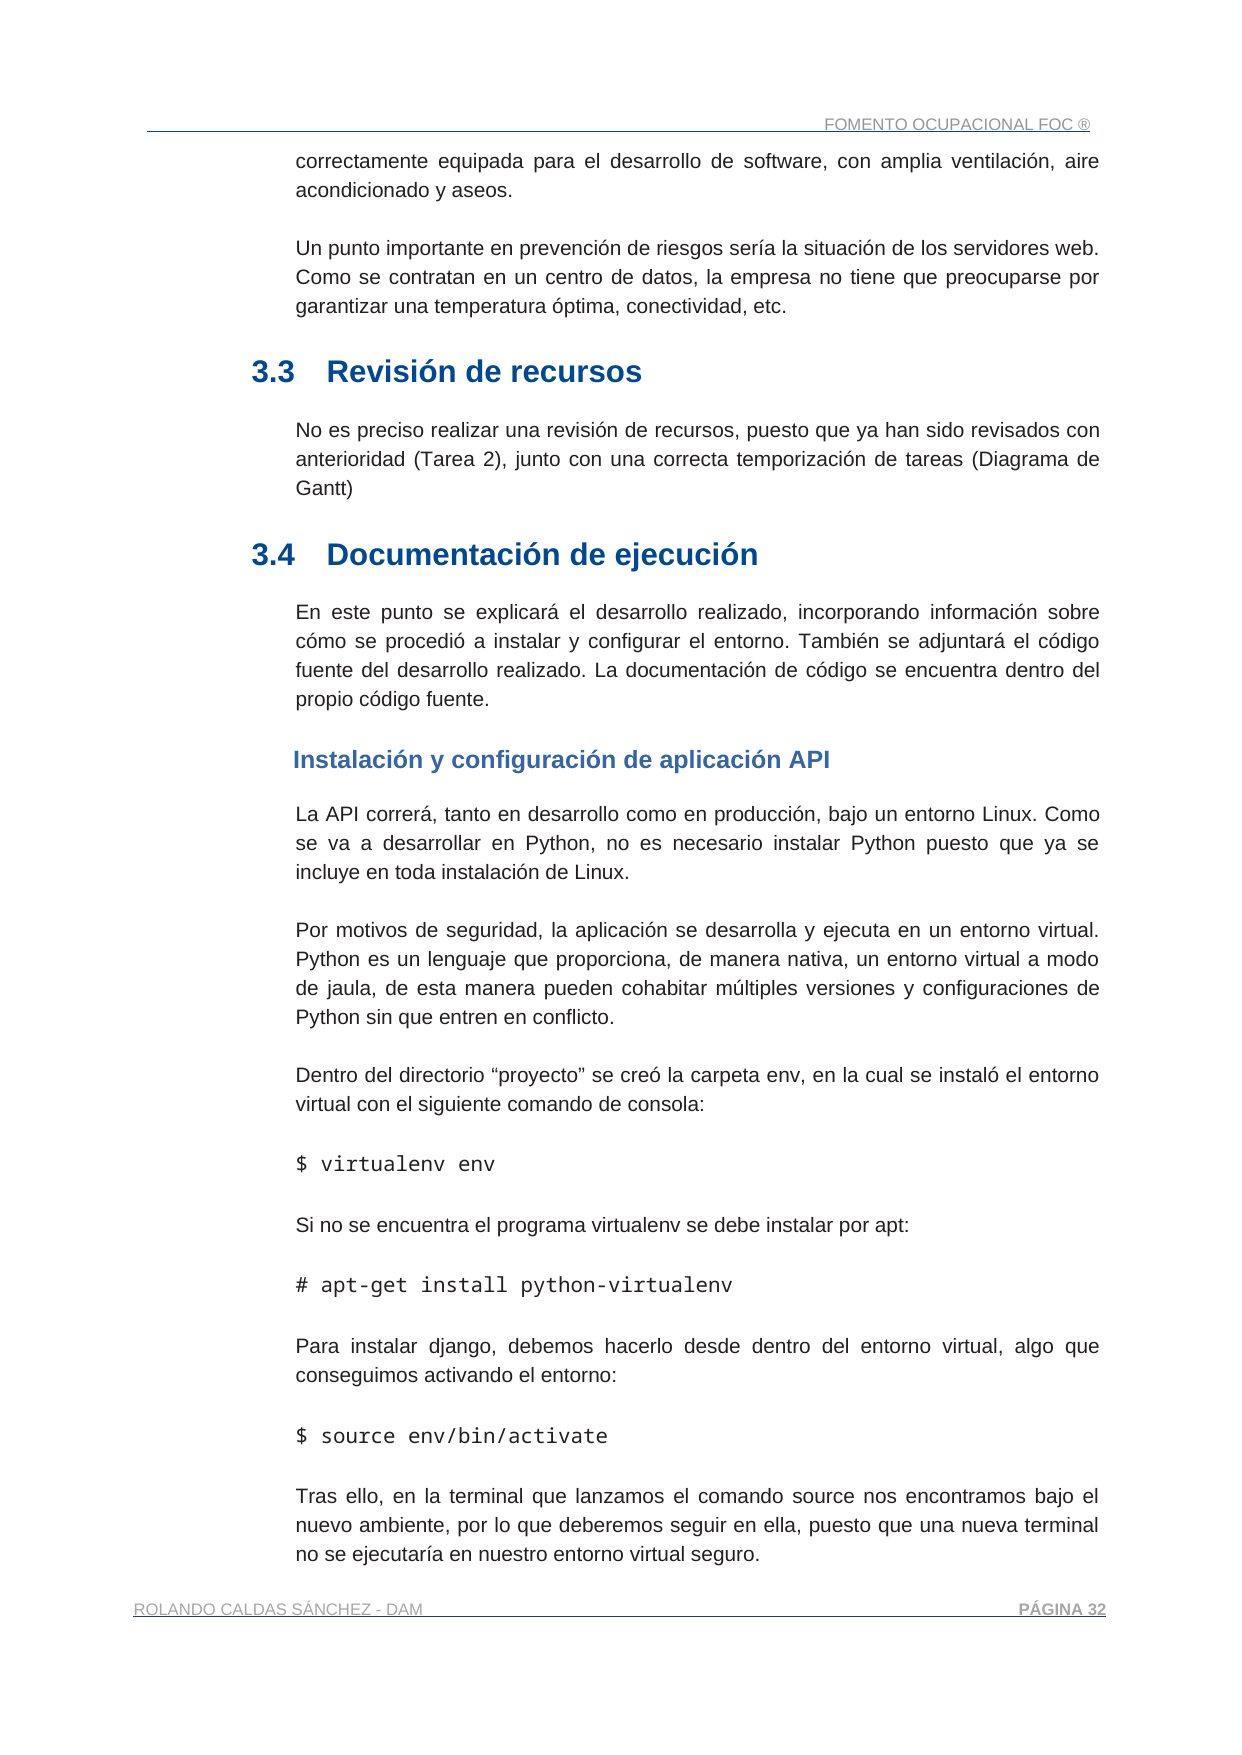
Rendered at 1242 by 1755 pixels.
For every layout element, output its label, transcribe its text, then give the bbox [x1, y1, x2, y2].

text Tras ello, en la terminal que lanzamos el comando source nos encontramos bajo el nuevo ambiente, por lo que deberemos seguir en ella, puesto que una nueva terminal no se ejecutaría en nuestro entorno virtual seguro. [295, 1484, 1101, 1566]
text Instalación y configuración de aplicación API [293, 745, 1106, 773]
text Un punto importante en prevención de riesgos sería la situación de los servidores web. Como se contratan en un centro de datos, la empresa no tiene que preocuparse por garantizar una temperatura óptima, conectividad, etc. [295, 236, 1101, 317]
text Si no se encuentra el programa virtualenv se debe instalar por apt: [295, 1213, 1101, 1237]
list Documentación de ejecución [251, 536, 1106, 571]
text # apt-get install python-virtualenv [295, 1271, 1101, 1299]
text Dentro del directorio “proyecto” se creó la carpeta env, en la cual se instaló el entorno virtual con el siguiente comando de consola: [295, 1062, 1101, 1115]
text No es preciso realizar una revisión de recursos, puesto que ya han sido revisados con anterioridad (Tarea 2), junto con una correcta temporización de tareas (Diagrama de Gantt) [295, 418, 1101, 499]
text correctamente equipada para el desarrollo de software, con amplia ventilación, aire acondicionado y aseos. [295, 149, 1101, 202]
text En este punto se explicará el desarrollo realizado, incorporando información sobre cómo se procedió a instalar y configurar el entorno. También se adjuntará el código fuente del desarrollo realizado. La documentación de código se encuentra dentro del propio código fuente. [295, 600, 1101, 711]
text Por motivos de seguridad, la aplicación se desarrolla y ejecuta en un entorno virtual. Python es un lenguaje que proporciona, de manera nativa, un entorno virtual a modo de jaula, de esta manera pueden cohabitar múltiples versiones y configuraciones de Python sin que entren en conflicto. [295, 918, 1101, 1028]
text $ virtualenv env [295, 1149, 1101, 1178]
text La API correrá, tanto en desarrollo como en producción, bajo un entorno Linux. Como se va a desarrollar en Python, no es necesario instalar Python puesto que ya se incluye en toda instalación de Linux. [295, 802, 1101, 884]
text $ source env/bin/activate [295, 1421, 1101, 1449]
text Para instalar django, debemos hacerlo desde dentro del entorno virtual, algo que conseguimos activando el entorno: [295, 1334, 1101, 1387]
list Revisión de recursos [251, 353, 1106, 389]
